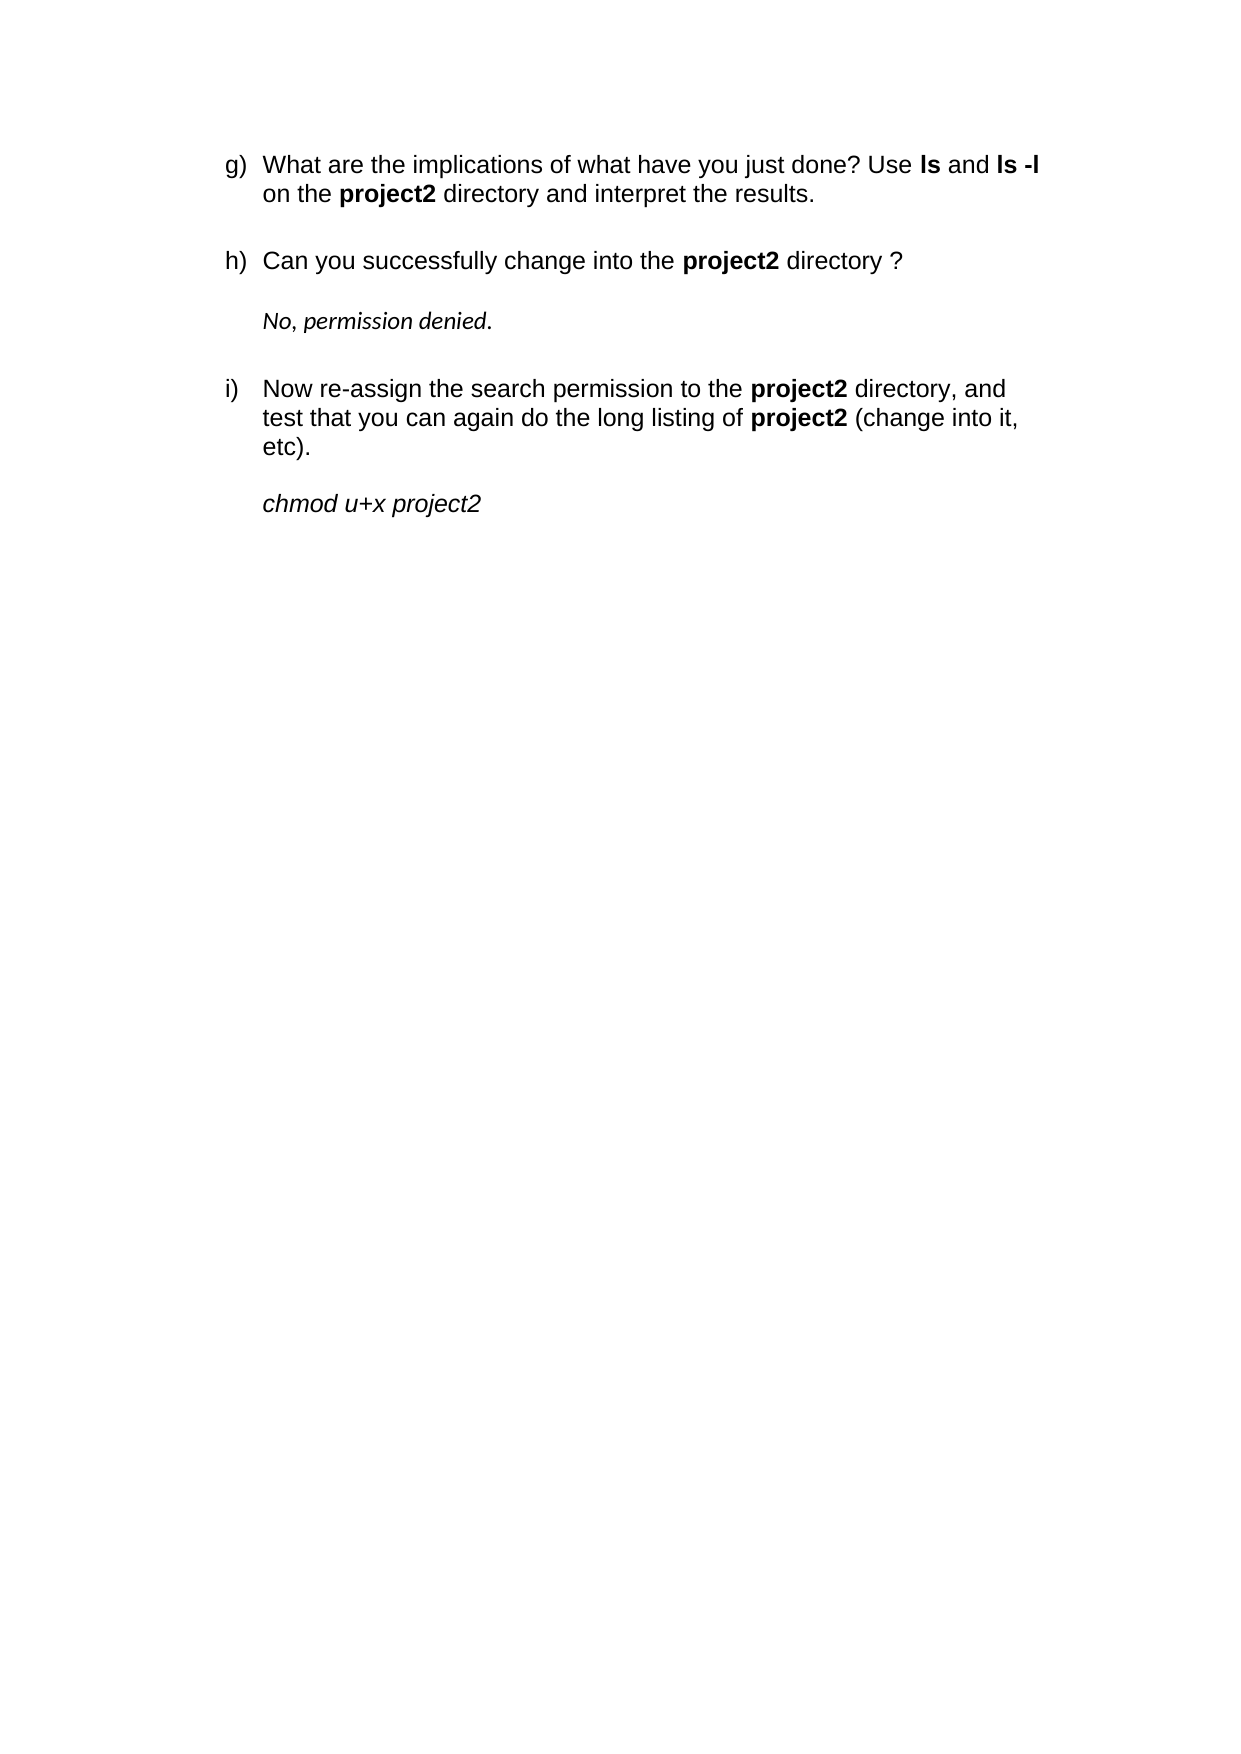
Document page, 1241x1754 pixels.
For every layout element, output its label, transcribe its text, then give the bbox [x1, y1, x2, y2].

list Can you successfully change into the project2 directory ? [225, 246, 1053, 275]
text chmod u+x project2 [225, 489, 1053, 518]
list What are the implications of what have you just done? Use ls and ls -l on the project2 directory and interpret the results. [225, 150, 1053, 207]
list Now re-assign the search permission to the project2 directory, and test that you can again do the long listing of project2 (change into it, etc). [225, 374, 1053, 460]
text No, permission denied. [262, 305, 1053, 336]
